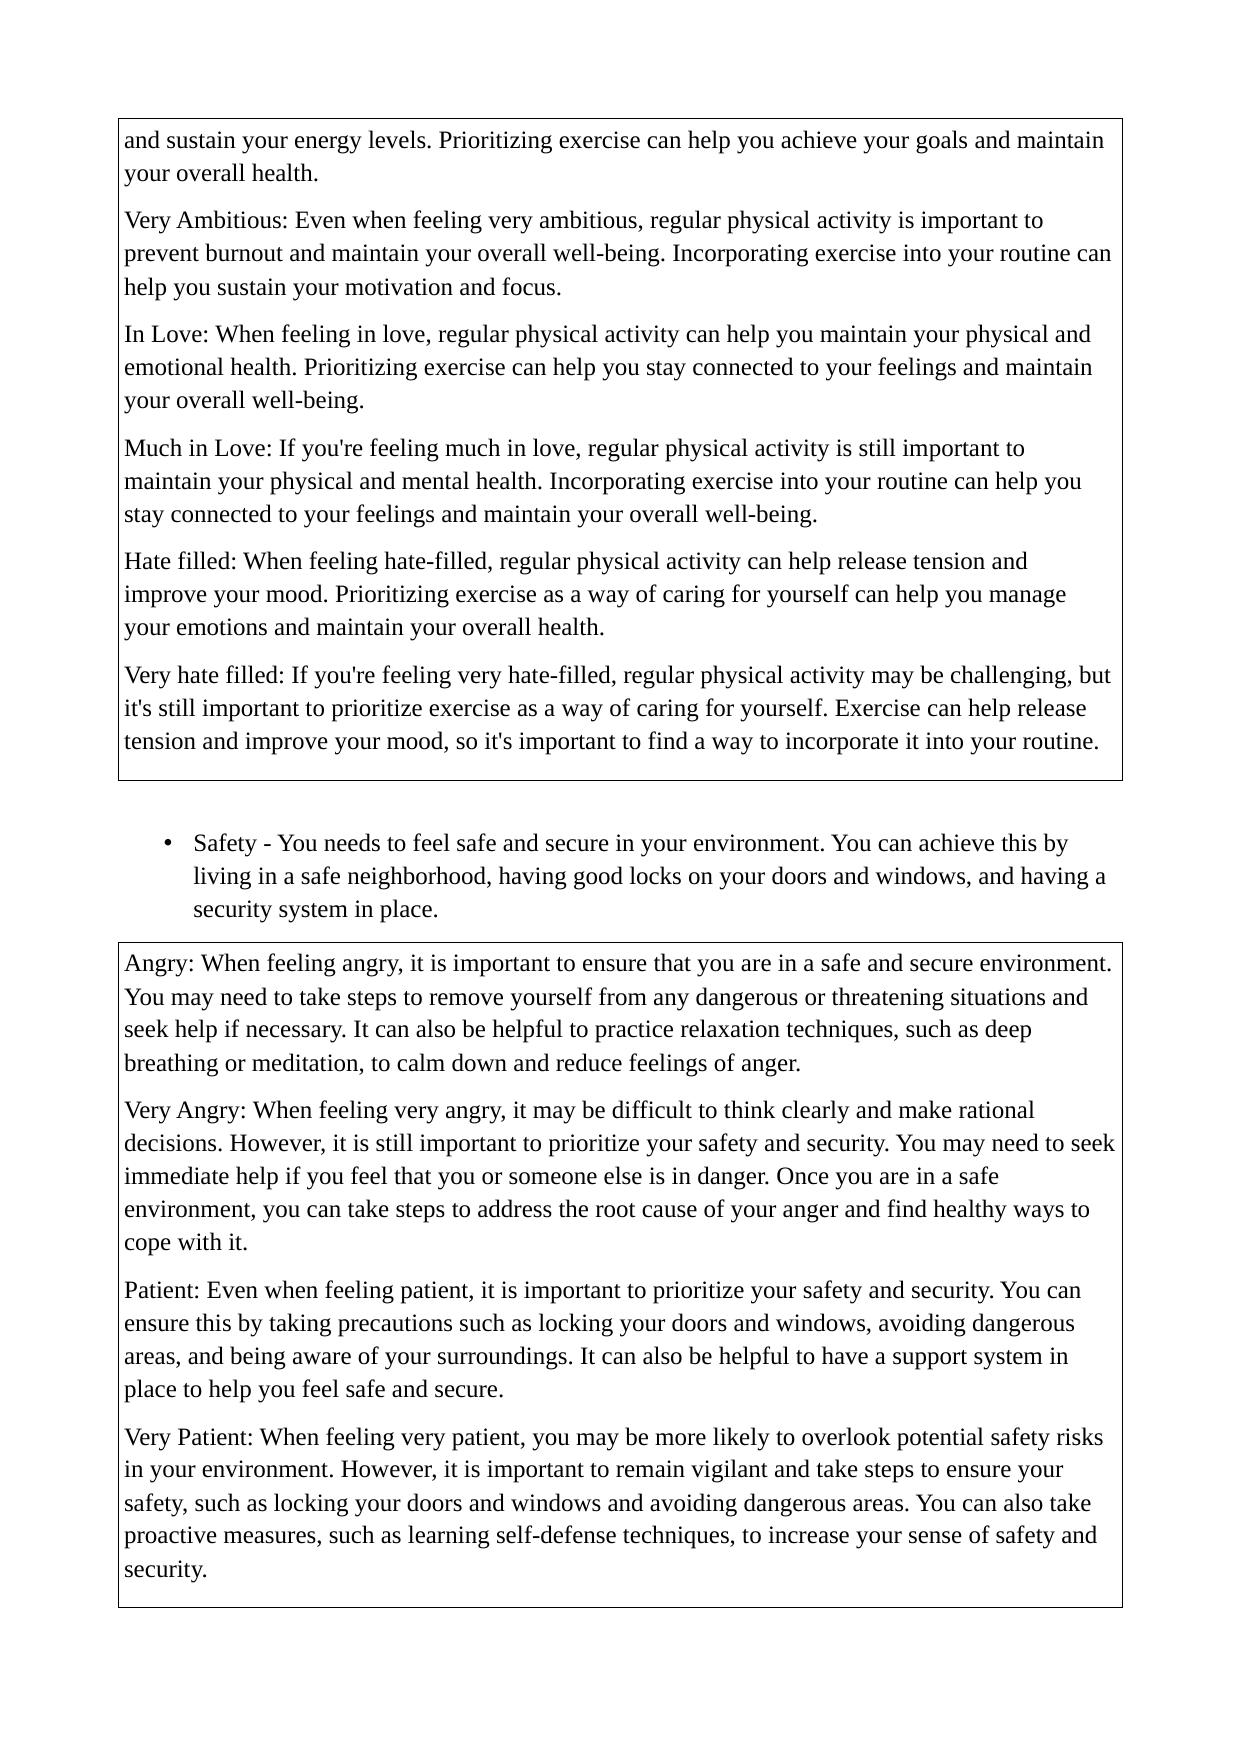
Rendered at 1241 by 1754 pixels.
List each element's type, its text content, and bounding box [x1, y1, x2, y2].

table_header and sustain your energy levels. Prioritizing exercise can help you achieve your goals and maintain your overall health. Very Ambitious: Even when feeling very ambitious, regular physical activity is important to prevent burnout and maintain your overall well-being. Incorporating exercise into your routine can help you sustain your motivation and focus. In Love: When feeling in love, regular physical activity can help you maintain your physical and emotional health. Prioritizing exercise can help you stay connected to your feelings and maintain your overall well-being. Much in Love: If you're feeling much in love, regular physical activity is still important to maintain your physical and mental health. Incorporating exercise into your routine can help you stay connected to your feelings and maintain your overall well-being. Hate filled: When feeling hate-filled, regular physical activity can help release tension and improve your mood. Prioritizing exercise as a way of caring for yourself can help you manage your emotions and maintain your overall health. Very hate filled: If you're feeling very hate-filled, regular physical activity may be challenging, but it's still important to prioritize exercise as a way of caring for yourself. Exercise can help release tension and improve your mood, so it's important to find a way to incorporate it into your routine. [119, 119, 1122, 779]
list Safety - You needs to feel safe and secure in your environment. You can achieve this by living in a safe neighborhood, having good locks on your doors and windows, and having a security system in place. [164, 828, 1122, 923]
table_header Angry: When feeling angry, it is important to ensure that you are in a safe and secure environment. You may need to take steps to remove yourself from any dangerous or threatening situations and seek help if necessary. It can also be helpful to practice relaxation techniques, such as deep breathing or meditation, to calm down and reduce feelings of anger. Very Angry: When feeling very angry, it may be difficult to think clearly and make rational decisions. However, it is still important to prioritize your safety and security. You may need to seek immediate help if you feel that you or someone else is in danger. Once you are in a safe environment, you can take steps to address the root cause of your anger and find healthy ways to cope with it. Patient: Even when feeling patient, it is important to prioritize your safety and security. You can ensure this by taking precautions such as locking your doors and windows, avoiding dangerous areas, and being aware of your surroundings. It can also be helpful to have a support system in place to help you feel safe and secure. Very Patient: When feeling very patient, you may be more likely to overlook potential safety risks in your environment. However, it is important to remain vigilant and take steps to ensure your safety, such as locking your doors and windows and avoiding dangerous areas. You can also take proactive measures, such as learning self-defense techniques, to increase your sense of safety and security. [119, 943, 1122, 1607]
